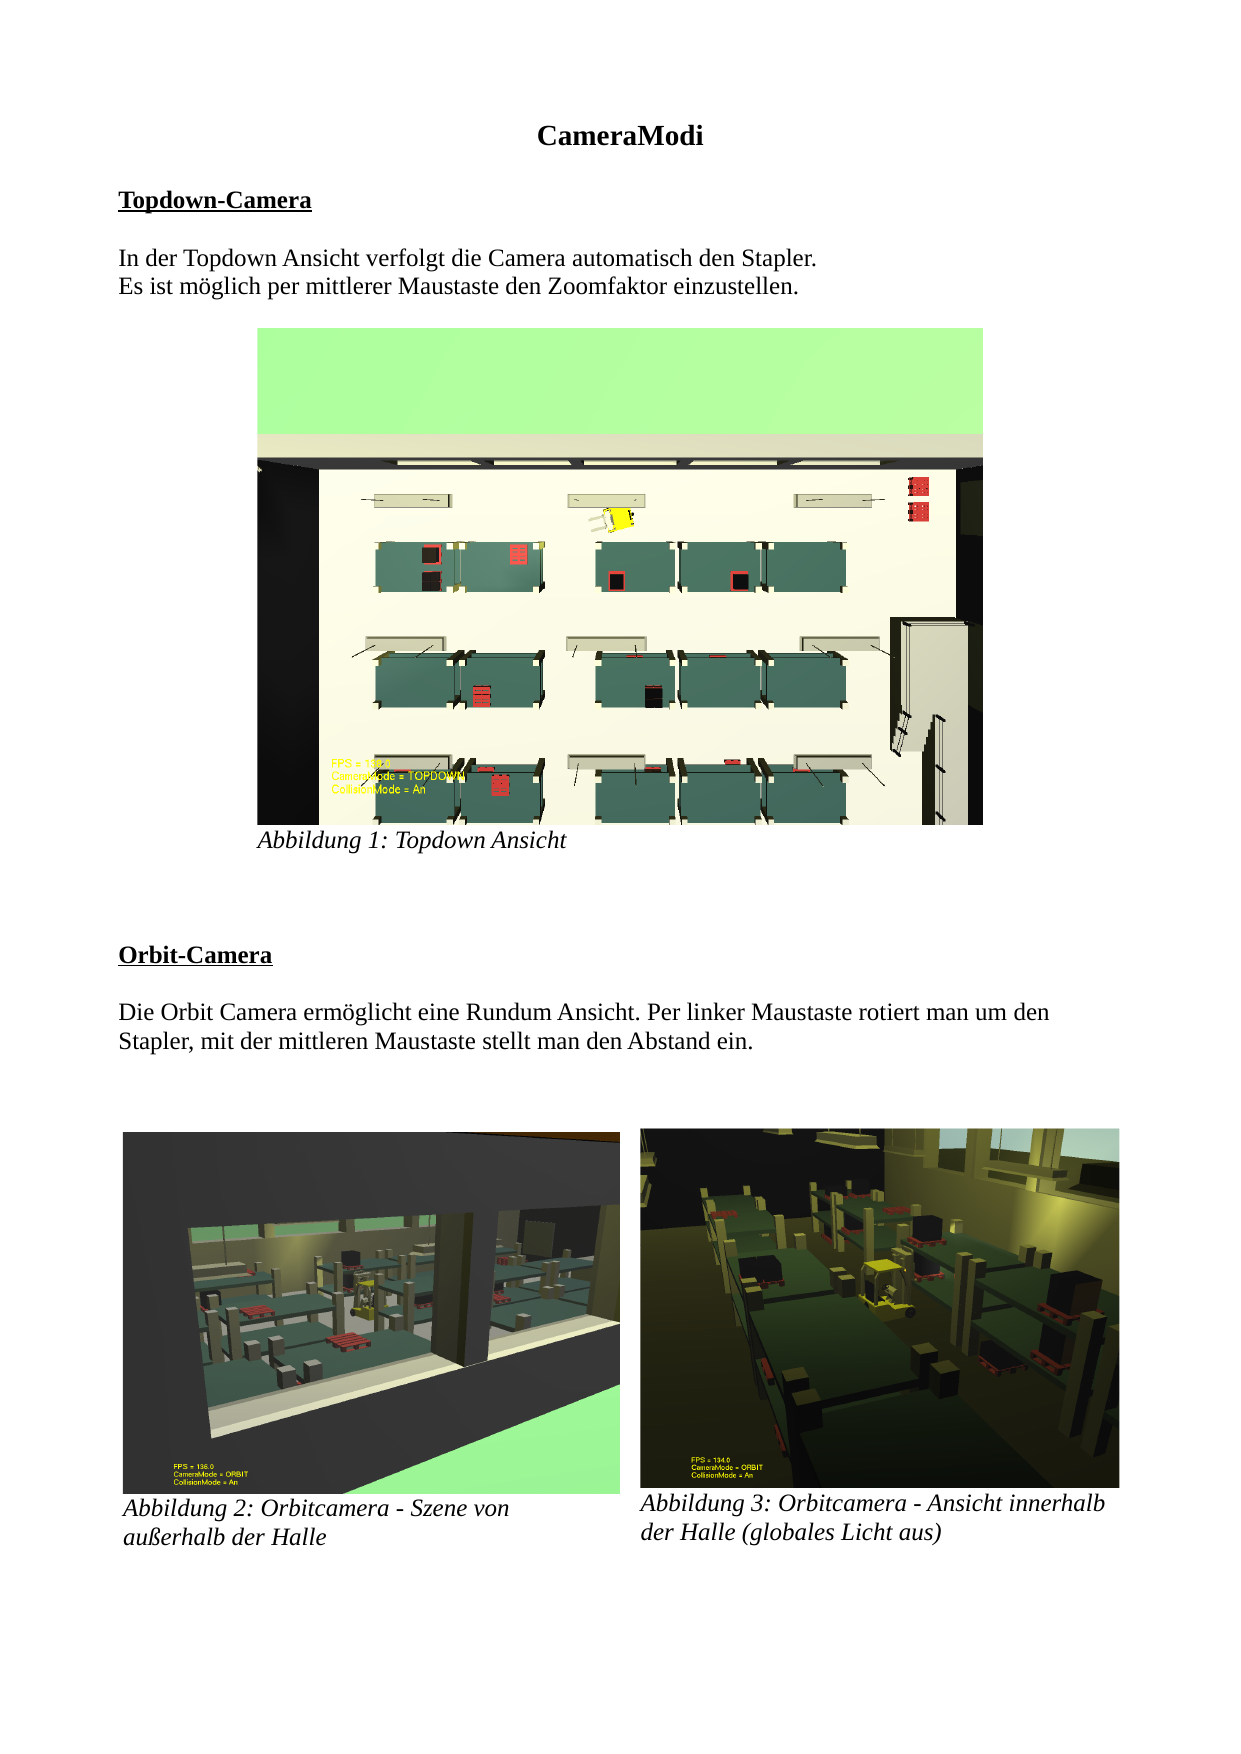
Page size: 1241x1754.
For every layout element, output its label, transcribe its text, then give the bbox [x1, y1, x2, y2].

text Abbildung 2: Orbitcamera - Szene von außerhalb der Halle [123, 1494, 620, 1551]
text Topdown-Camera [118, 185, 1122, 214]
text Abbildung 1: Topdown Ansicht [257, 825, 983, 853]
text Abbildung 3: Orbitcamera - Ansicht innerhalb der Halle (globales Licht aus) [640, 1488, 1119, 1546]
text Die Orbit Camera ermöglicht eine Rundum Ansicht. Per linker Maustaste rotiert man um den Stapler, mit der mittleren Maustaste stellt man den Abstand ein. [118, 997, 1122, 1055]
picture [640, 1128, 1120, 1488]
text In der Topdown Ansicht verfolgt die Camera automatisch den Stapler. [118, 243, 1122, 271]
text CameraModi [118, 118, 1122, 152]
text Es ist möglich per mittlerer Maustaste den Zoomfaktor einzustellen. [118, 271, 1122, 300]
text Orbit-Camera [118, 940, 1122, 968]
picture [122, 1132, 620, 1494]
picture [257, 328, 983, 825]
